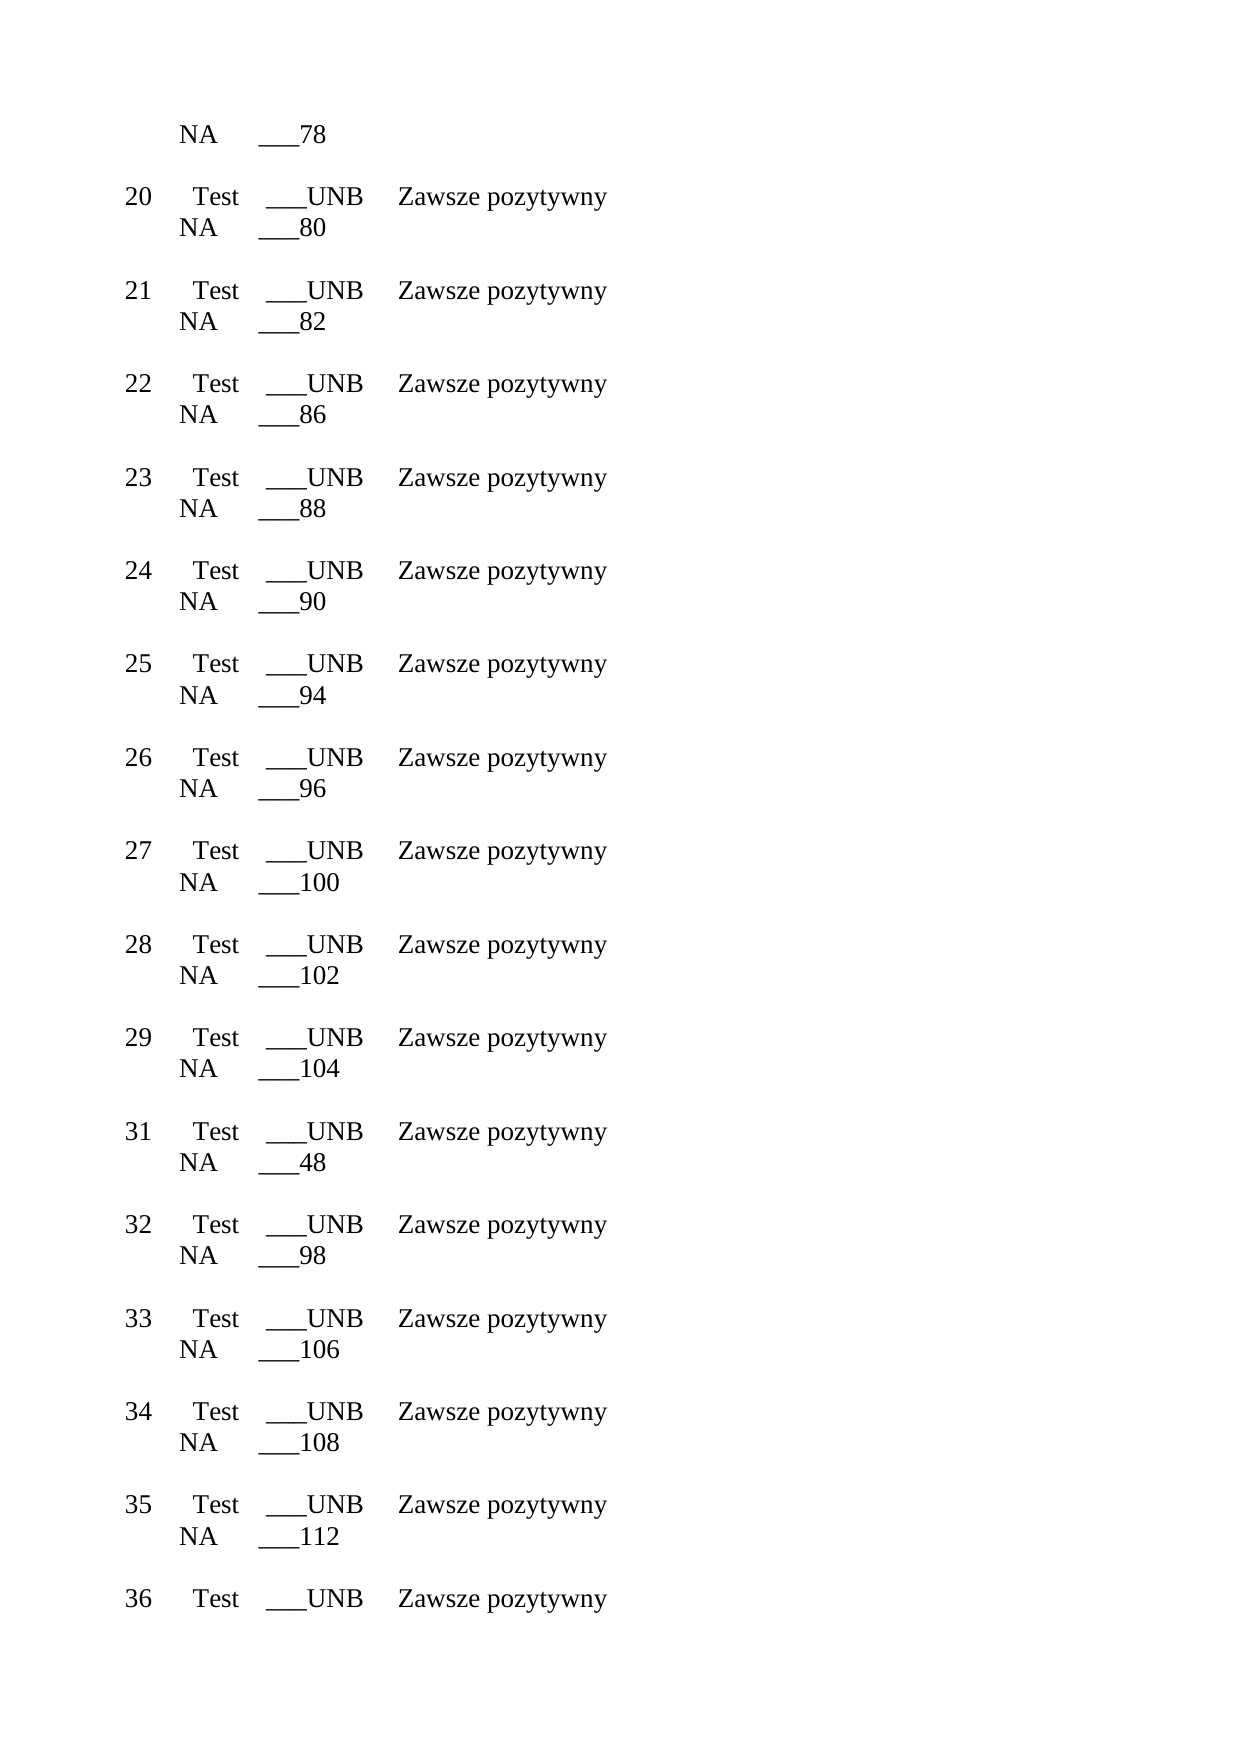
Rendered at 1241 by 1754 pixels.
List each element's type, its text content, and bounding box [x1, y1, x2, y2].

text 25 Test ___UNB Zawsze pozytywny [118, 648, 1122, 679]
text 22 Test ___UNB Zawsze pozytywny [118, 367, 1122, 398]
text NA ___104 [118, 1052, 1122, 1084]
text NA ___98 [118, 1239, 1122, 1271]
text 36 Test ___UNB Zawsze pozytywny [118, 1582, 1122, 1613]
text NA ___94 [118, 679, 1122, 710]
text 21 Test ___UNB Zawsze pozytywny [118, 274, 1122, 305]
text 28 Test ___UNB Zawsze pozytywny [118, 928, 1122, 959]
text 35 Test ___UNB Zawsze pozytywny [118, 1488, 1122, 1520]
text NA ___108 [118, 1426, 1122, 1457]
text NA ___102 [118, 959, 1122, 990]
text NA ___78 [118, 118, 1122, 149]
text NA ___100 [118, 866, 1122, 897]
text 26 Test ___UNB Zawsze pozytywny [118, 741, 1122, 772]
text NA ___90 [118, 585, 1122, 616]
text 24 Test ___UNB Zawsze pozytywny [118, 554, 1122, 585]
text NA ___86 [118, 398, 1122, 429]
text NA ___96 [118, 772, 1122, 803]
text 23 Test ___UNB Zawsze pozytywny [118, 461, 1122, 492]
text NA ___80 [118, 212, 1122, 243]
text 34 Test ___UNB Zawsze pozytywny [118, 1395, 1122, 1426]
text NA ___82 [118, 305, 1122, 336]
text NA ___48 [118, 1146, 1122, 1177]
text NA ___106 [118, 1333, 1122, 1364]
text NA ___88 [118, 492, 1122, 523]
text 33 Test ___UNB Zawsze pozytywny [118, 1302, 1122, 1333]
text 27 Test ___UNB Zawsze pozytywny [118, 834, 1122, 866]
text 20 Test ___UNB Zawsze pozytywny [118, 180, 1122, 212]
text 31 Test ___UNB Zawsze pozytywny [118, 1115, 1122, 1146]
text 32 Test ___UNB Zawsze pozytywny [118, 1208, 1122, 1239]
text NA ___112 [118, 1520, 1122, 1551]
text 29 Test ___UNB Zawsze pozytywny [118, 1021, 1122, 1052]
